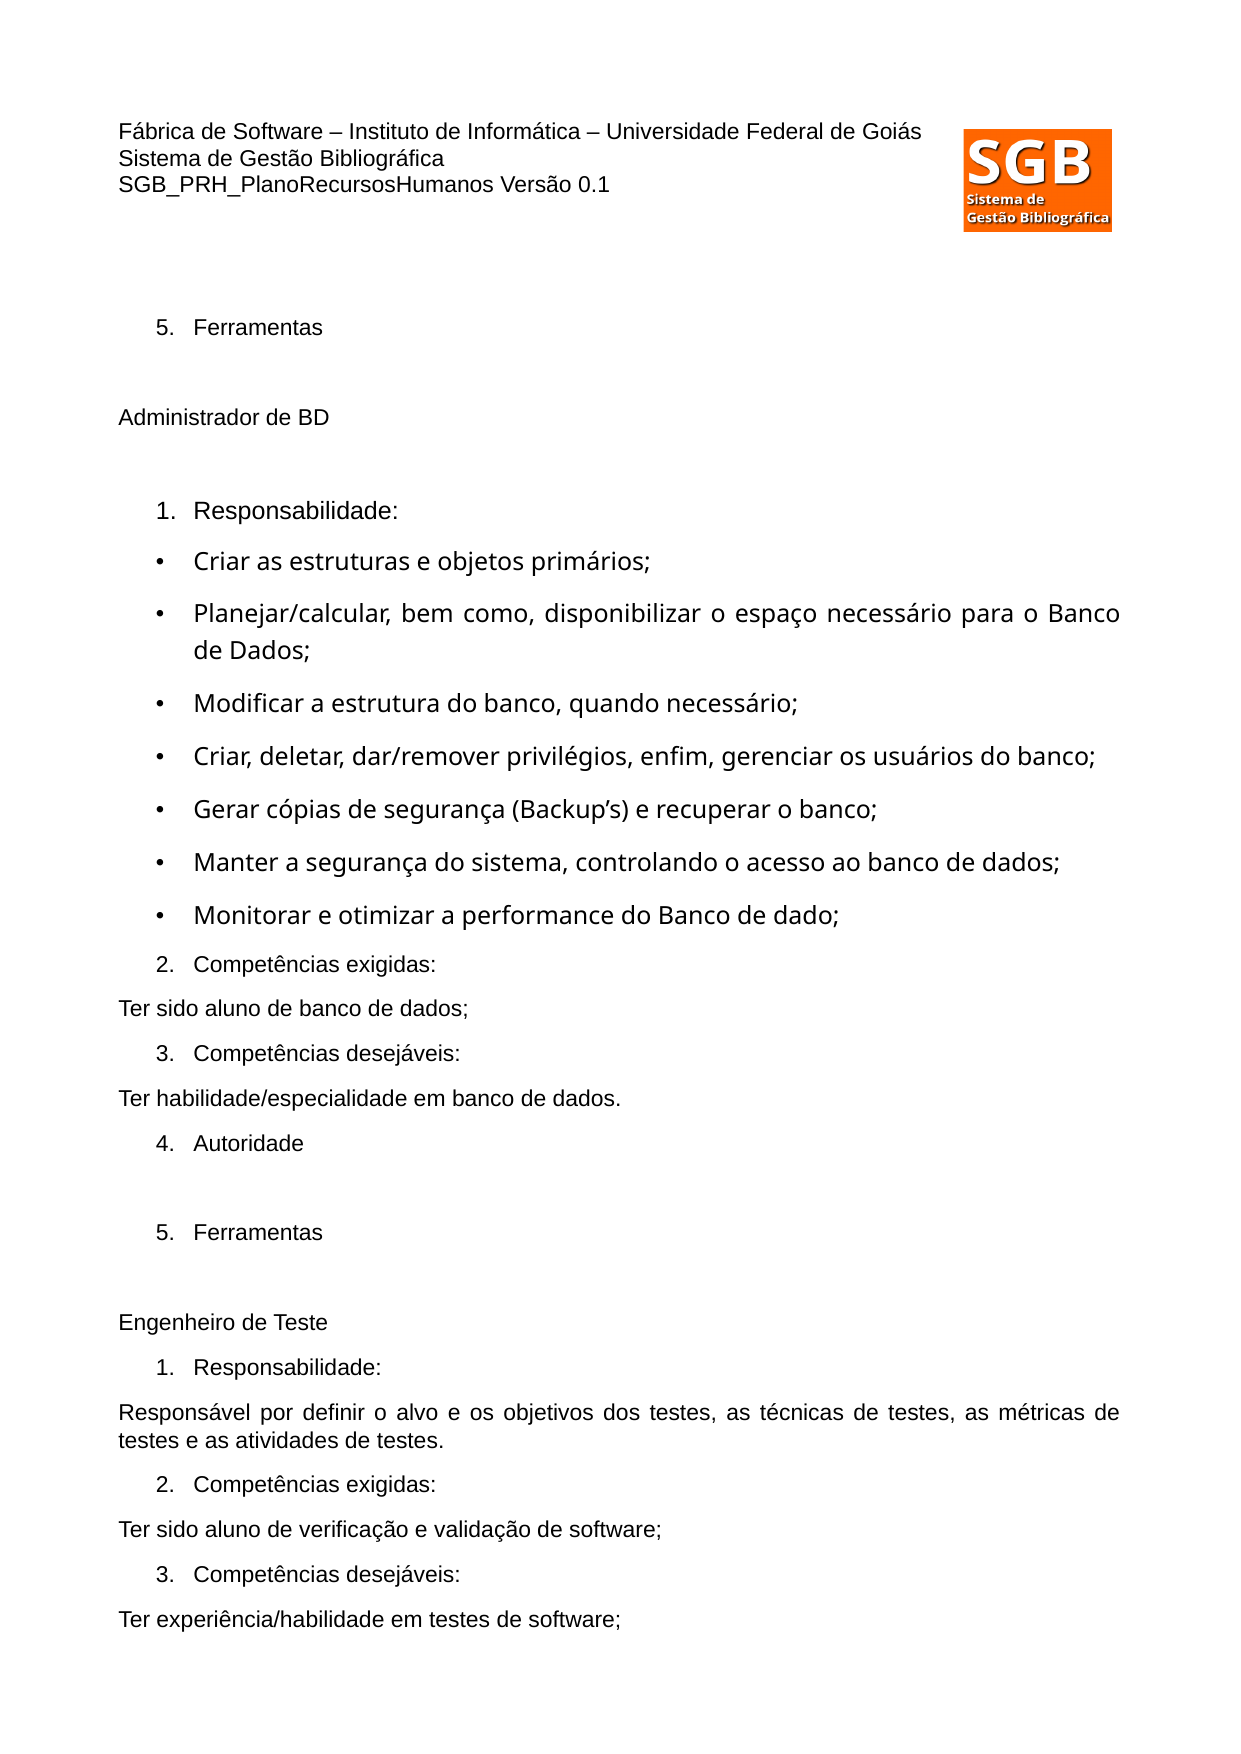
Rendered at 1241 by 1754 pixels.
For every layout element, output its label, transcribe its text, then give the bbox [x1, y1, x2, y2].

text Ter sido aluno de verificação e validação de software; [118, 1516, 1122, 1543]
list Criar, deletar, dar/remover privilégios, enfim, gerenciar os usuários do banco; [156, 738, 1122, 773]
list Competências exigidas: [156, 951, 1122, 977]
list Criar as estruturas e objetos primários; [156, 543, 1122, 577]
list Ferramentas [156, 314, 1122, 340]
text Ter experiência/habilidade em testes de software; [118, 1606, 1122, 1632]
list Modificar a estrutura do banco, quando necessário; [156, 686, 1122, 719]
text Responsável por definir o alvo e os objetivos dos testes, as técnicas de testes, as métricas de testes e as atividades de testes. [118, 1398, 1122, 1453]
list Monitorar e otimizar a performance do Banco de dado; [156, 898, 1122, 932]
list Planejar/calcular, bem como, disponibilizar o espaço necessário para o Banco de Dados; [156, 596, 1122, 667]
text Ter sido aluno de banco de dados; [118, 995, 1122, 1022]
text Engenheiro de Teste [118, 1309, 1122, 1335]
picture [963, 129, 1112, 232]
list Competências desejáveis: [156, 1040, 1122, 1067]
list Competências exigidas: [156, 1471, 1122, 1498]
list Competências desejáveis: [156, 1561, 1122, 1587]
list Gerar cópias de segurança (Backup’s) e recuperar o banco; [156, 792, 1122, 826]
text Ter habilidade/especialidade em banco de dados. [118, 1085, 1122, 1111]
list Responsabilidade: [156, 496, 1122, 524]
list Ferramentas [156, 1219, 1122, 1246]
list Manter a segurança do sistema, controlando o acesso ao banco de dados; [156, 844, 1122, 879]
list Autoridade [156, 1130, 1122, 1156]
text Administrador de BD [118, 403, 1122, 430]
list Responsabilidade: [156, 1354, 1122, 1380]
